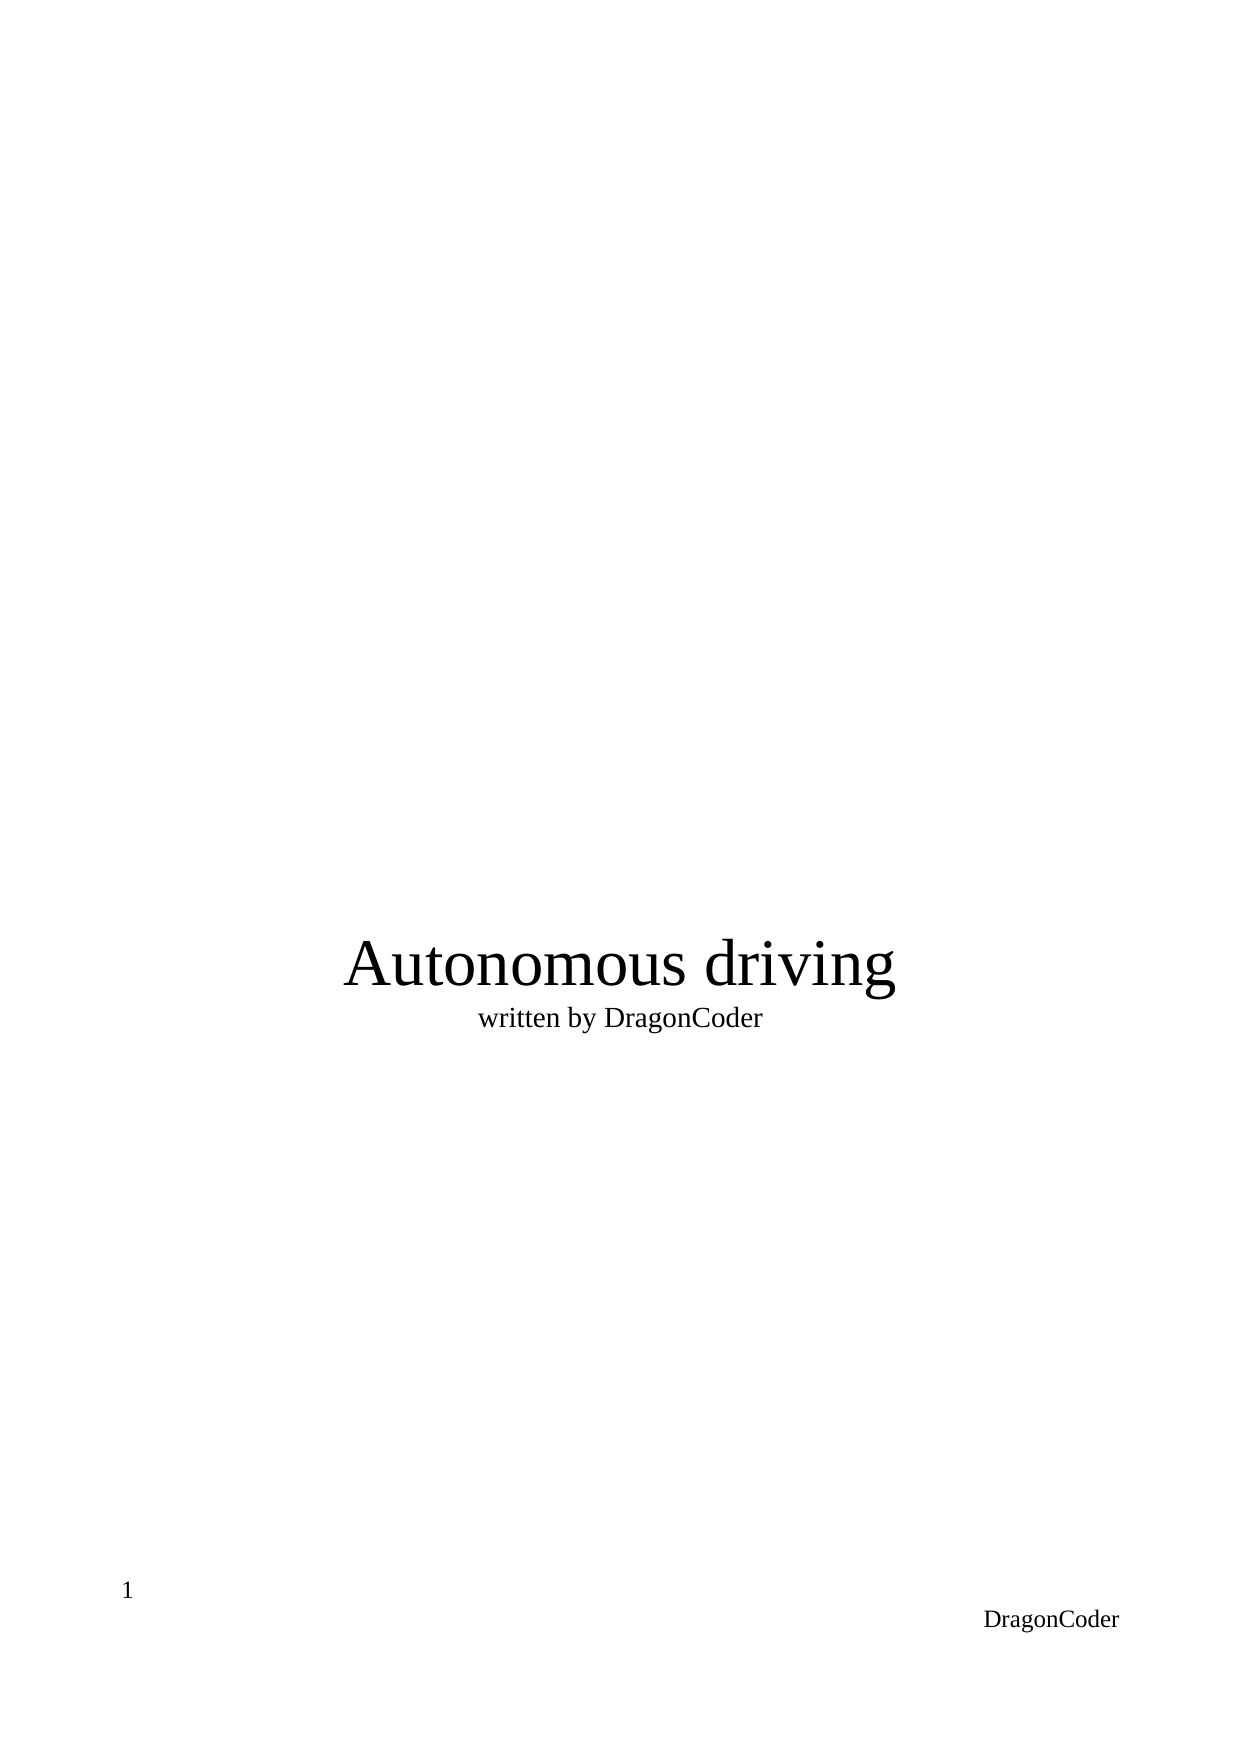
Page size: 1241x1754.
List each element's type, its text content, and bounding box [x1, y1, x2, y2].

text written by DragonCoder [118, 1000, 1122, 1033]
text Autonomous driving [118, 923, 1122, 1000]
